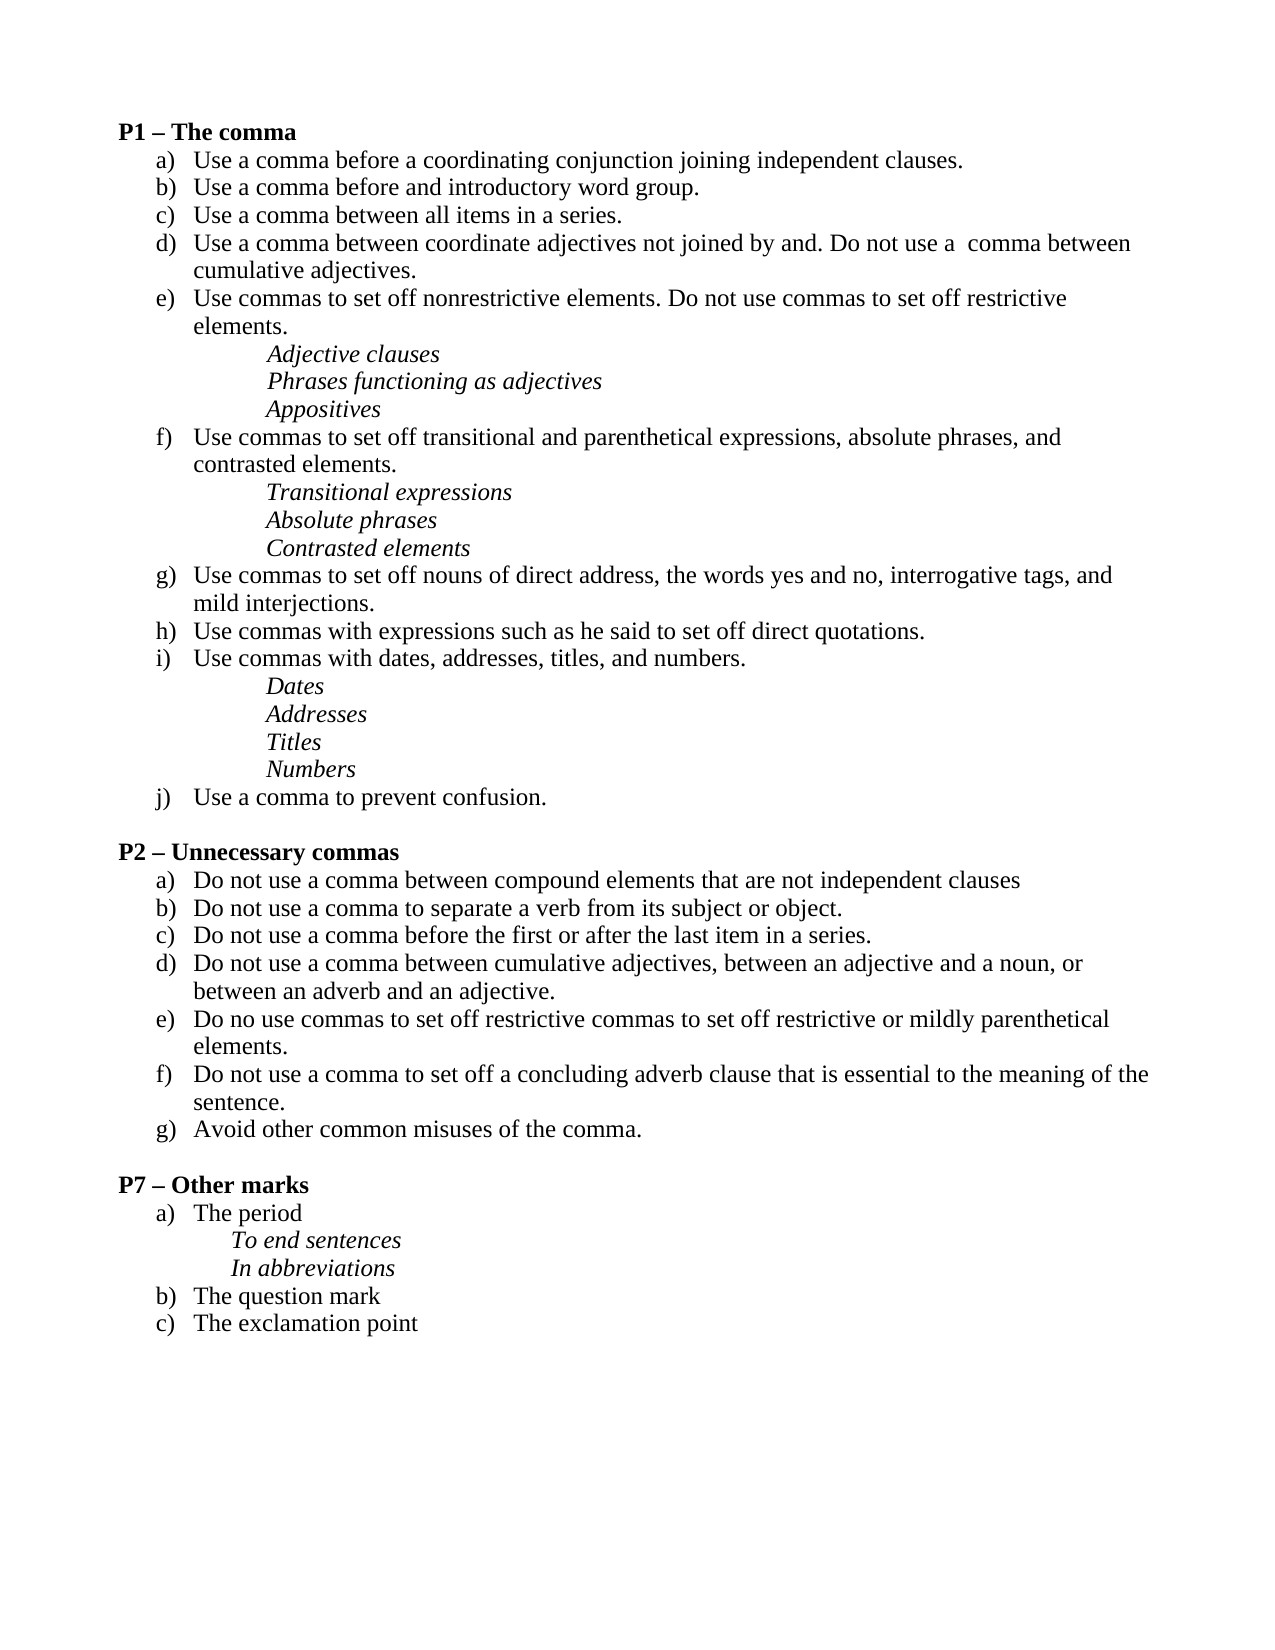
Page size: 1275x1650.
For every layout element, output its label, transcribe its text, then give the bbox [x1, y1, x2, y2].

text P2 – Unnecessary commas [118, 838, 1157, 866]
list Do not use a comma to set off a concluding adverb clause that is essential to the meaning of the sentence. [156, 1060, 1157, 1116]
list Use a comma before a coordinating conjunction joining independent clauses. [156, 146, 1157, 173]
text P1 – The comma [118, 118, 1157, 146]
list Use commas to set off nonrestrictive elements. Do not use commas to set off restrictive elements. [156, 284, 1157, 340]
list Phrases functioning as adjectives [229, 367, 1157, 395]
list To end sentences [193, 1226, 1157, 1254]
list Use a comma before and introductory word group. [156, 173, 1157, 201]
list Adjective clauses [229, 340, 1157, 367]
list Use commas with dates, addresses, titles, and numbers. [156, 644, 1157, 672]
list Avoid other common misuses of the comma. [156, 1116, 1157, 1143]
list Do no use commas to set off restrictive commas to set off restrictive or mildly parenthetical elements. [156, 1005, 1157, 1060]
text P7 – Other marks [118, 1171, 1157, 1199]
list Addresses [156, 700, 1157, 728]
list Do not use a comma between compound elements that are not independent clauses [156, 866, 1157, 894]
list Use a comma to prevent confusion. [156, 783, 1157, 811]
list The exclamation point [156, 1309, 1157, 1337]
list Titles [156, 728, 1157, 755]
list Absolute phrases [156, 506, 1157, 534]
list Use commas to set off nouns of direct address, the words yes and no, interrogative tags, and mild interjections. [156, 561, 1157, 617]
list Do not use a comma to separate a verb from its subject or object. [156, 894, 1157, 922]
list The period [156, 1199, 1157, 1226]
list Do not use a comma between cumulative adjectives, between an adjective and a noun, or between an adverb and an adjective. [156, 949, 1157, 1005]
list The question mark [156, 1282, 1157, 1309]
list Do not use a comma before the first or after the last item in a series. [156, 922, 1157, 949]
list Transitional expressions [156, 478, 1157, 506]
list Contrasted elements [156, 534, 1157, 561]
list In abbreviations [193, 1254, 1157, 1282]
list Use commas with expressions such as he said to set off direct quotations. [156, 617, 1157, 644]
list Use a comma between coordinate adjectives not joined by and. Do not use a comma between cumulative adjectives. [156, 229, 1157, 284]
list Numbers [156, 755, 1157, 783]
list Use commas to set off transitional and parenthetical expressions, absolute phrases, and contrasted elements. [156, 423, 1157, 478]
list Appositives [156, 395, 1157, 423]
list Use a comma between all items in a series. [156, 201, 1157, 229]
list Dates [156, 672, 1157, 700]
